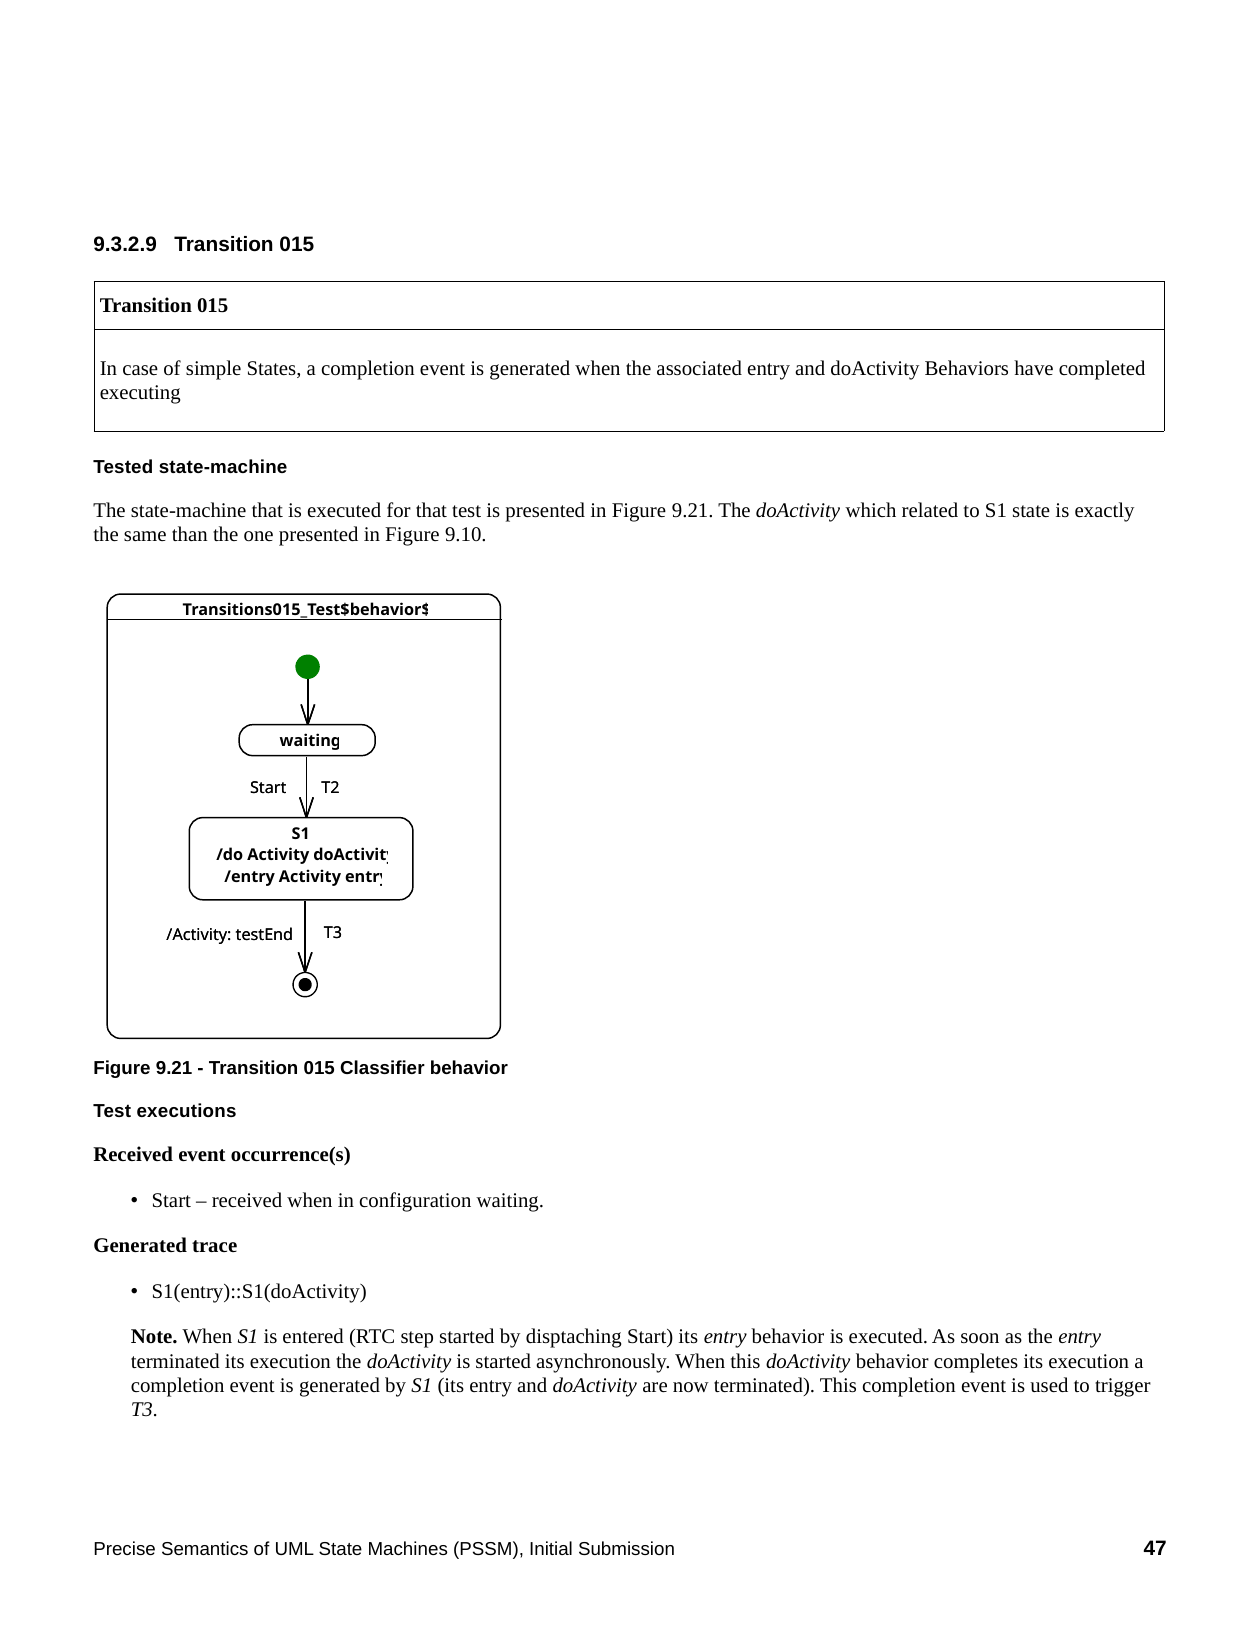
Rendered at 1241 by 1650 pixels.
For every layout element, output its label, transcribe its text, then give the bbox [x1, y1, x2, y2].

list Start – received when in configuration waiting. [131, 1187, 1164, 1212]
text Generated trace [93, 1233, 1164, 1257]
table_cell In case of simple States, a completion event is generated when the associated entry and doActivity Behaviors have completed executing [95, 330, 1164, 431]
table_header Transition 015 [95, 282, 1164, 329]
subtitle Transition 015 [93, 231, 1164, 256]
text The state-machine that is executed for that test is presented in Figure 9.21. The doActivity which related to S1 state is exactly the same than the one presented in Figure 9.10. [93, 498, 1164, 546]
list S1(entry)::S1(doActivity) [131, 1278, 1164, 1303]
text Received event occurrence(s) [93, 1142, 1164, 1166]
text Figure 9.21 - Transition 015 Classifier behavior [93, 580, 516, 1079]
subtitle Tested state-machine [93, 456, 1164, 477]
subtitle Test executions [93, 567, 1164, 1121]
text Note. When S1 is entered (RTC step started by disptaching Start) its entry behavior is executed. As soon as the entry terminated its execution the doActivity is started asynchronously. When this doActivity behavior completes its execution a completion event is generated by S1 (its entry and doActivity are now terminated). This completion event is used to trigger T3. [131, 1324, 1164, 1421]
